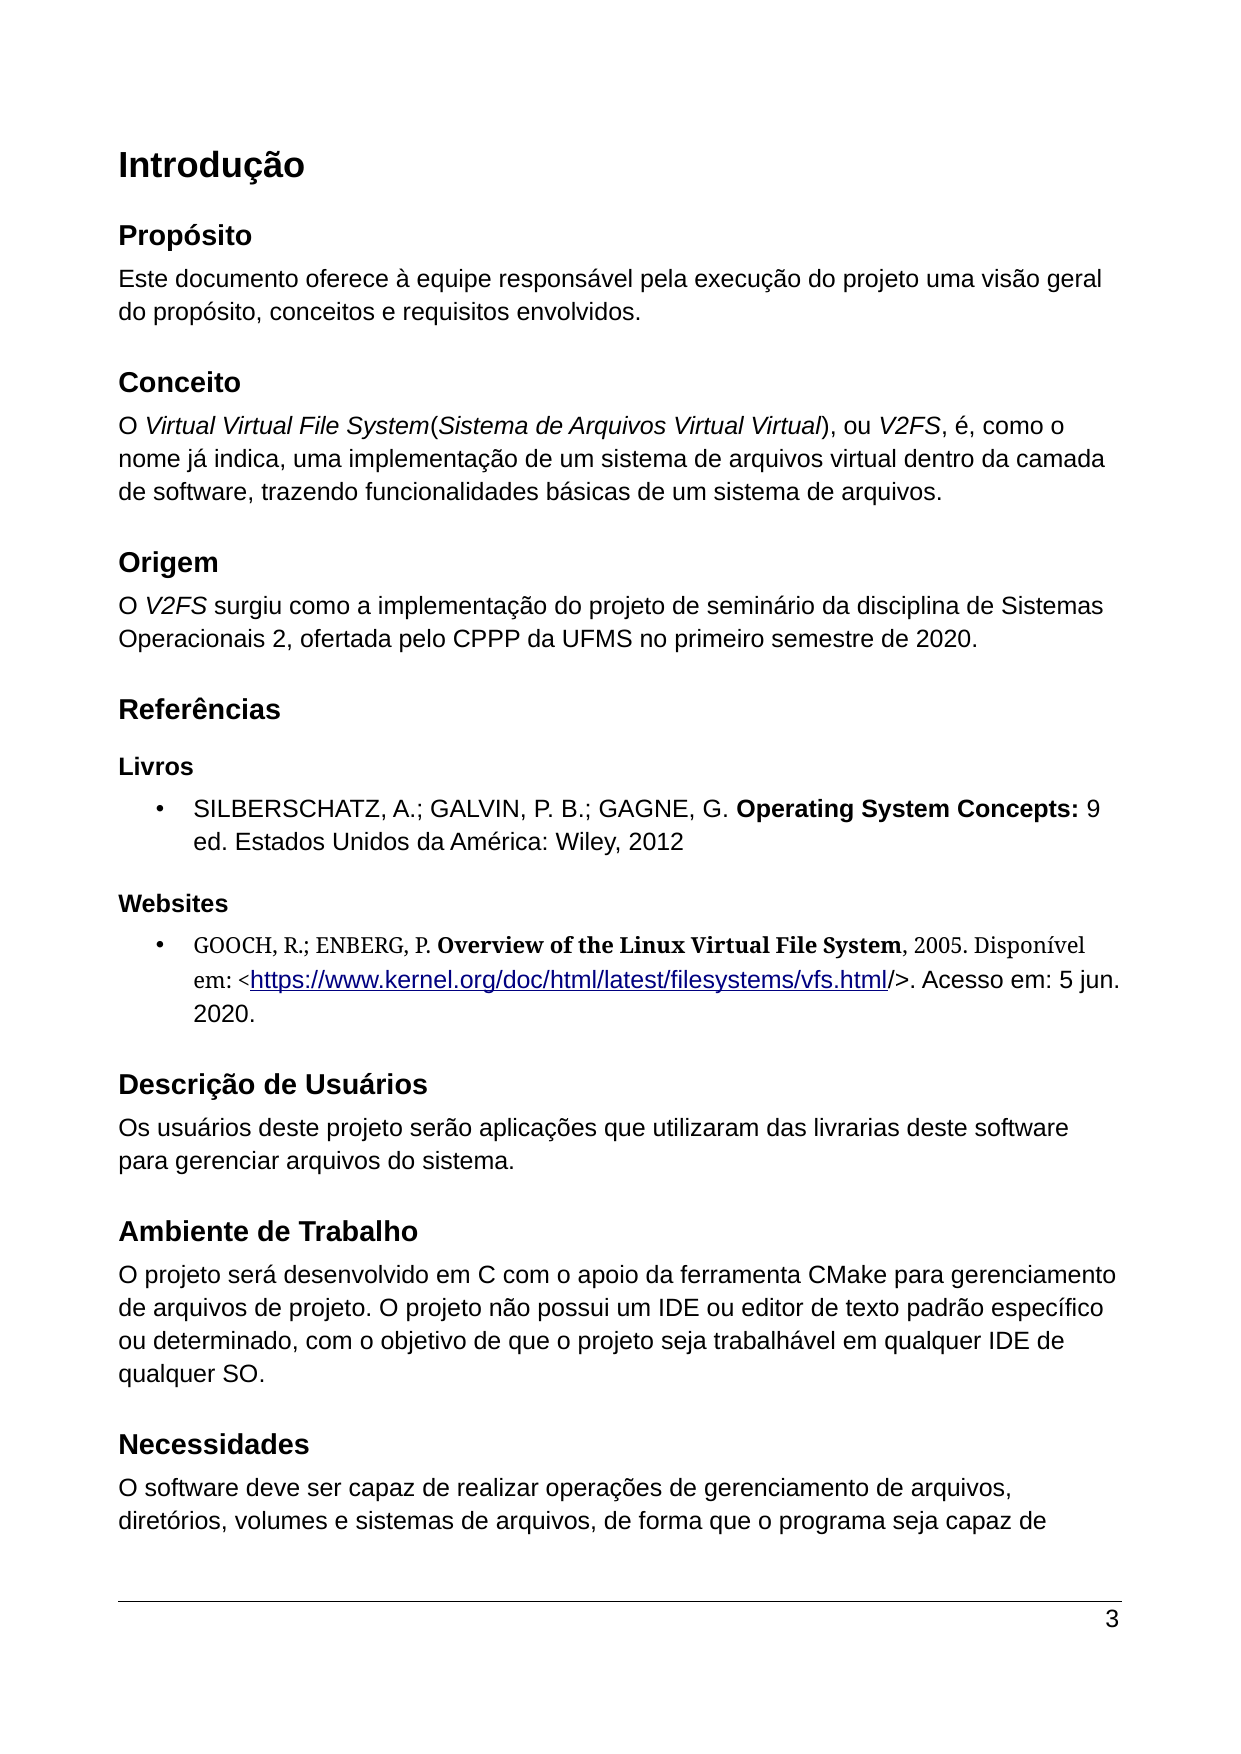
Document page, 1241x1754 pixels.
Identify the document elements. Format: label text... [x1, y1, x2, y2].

subtitle Origem [118, 545, 1122, 578]
subtitle Referências [118, 692, 1122, 725]
list GOOCH, R.; ENBERG, P. Overview of the Linux Virtual File System, 2005. Disponível em: <https://www.kernel.org/doc/html/latest/filesystems/vfs.html/>. Acesso em: 5 jun. 2020. [156, 930, 1122, 1028]
subtitle Livros [118, 752, 1122, 781]
text O V2FS surgiu como a implementação do projeto de seminário da disciplina de Sistemas Operacionais 2, ofertada pelo CPPP da UFMS no primeiro semestre de 2020. [118, 591, 1122, 652]
subtitle Descrição de Usuários [118, 1067, 1122, 1100]
list SILBERSCHATZ, A.; GALVIN, P. B.; GAGNE, G. Operating System Concepts: 9 ed. Estados Unidos da América: Wiley, 2012 [156, 794, 1122, 856]
subtitle Websites [118, 889, 1122, 918]
text Este documento oferece à equipe responsável pela execução do projeto uma visão geral do propósito, conceitos e requisitos envolvidos. [118, 264, 1122, 325]
subtitle Introdução [118, 143, 1122, 185]
subtitle Ambiente de Trabalho [118, 1214, 1122, 1247]
subtitle Necessidades [118, 1427, 1122, 1460]
text O projeto será desenvolvido em C com o apoio da ferramenta CMake para gerenciamento de arquivos de projeto. O projeto não possui um IDE ou editor de texto padrão específico ou determinado, com o objetivo de que o projeto seja trabalhável em qualquer IDE de qualquer SO. [118, 1260, 1122, 1388]
text O software deve ser capaz de realizar operações de gerenciamento de arquivos, diretórios, volumes e sistemas de arquivos, de forma que o programa seja capaz de [118, 1473, 1122, 1535]
subtitle Conceito [118, 365, 1122, 398]
text O Virtual Virtual File System(Sistema de Arquivos Virtual Virtual), ou V2FS, é, como o nome já indica, uma implementação de um sistema de arquivos virtual dentro da camada de software, trazendo funcionalidades básicas de um sistema de arquivos. [118, 411, 1122, 505]
subtitle Propósito [118, 218, 1122, 251]
text Os usuários deste projeto serão aplicações que utilizaram das livrarias deste software para gerenciar arquivos do sistema. [118, 1113, 1122, 1175]
